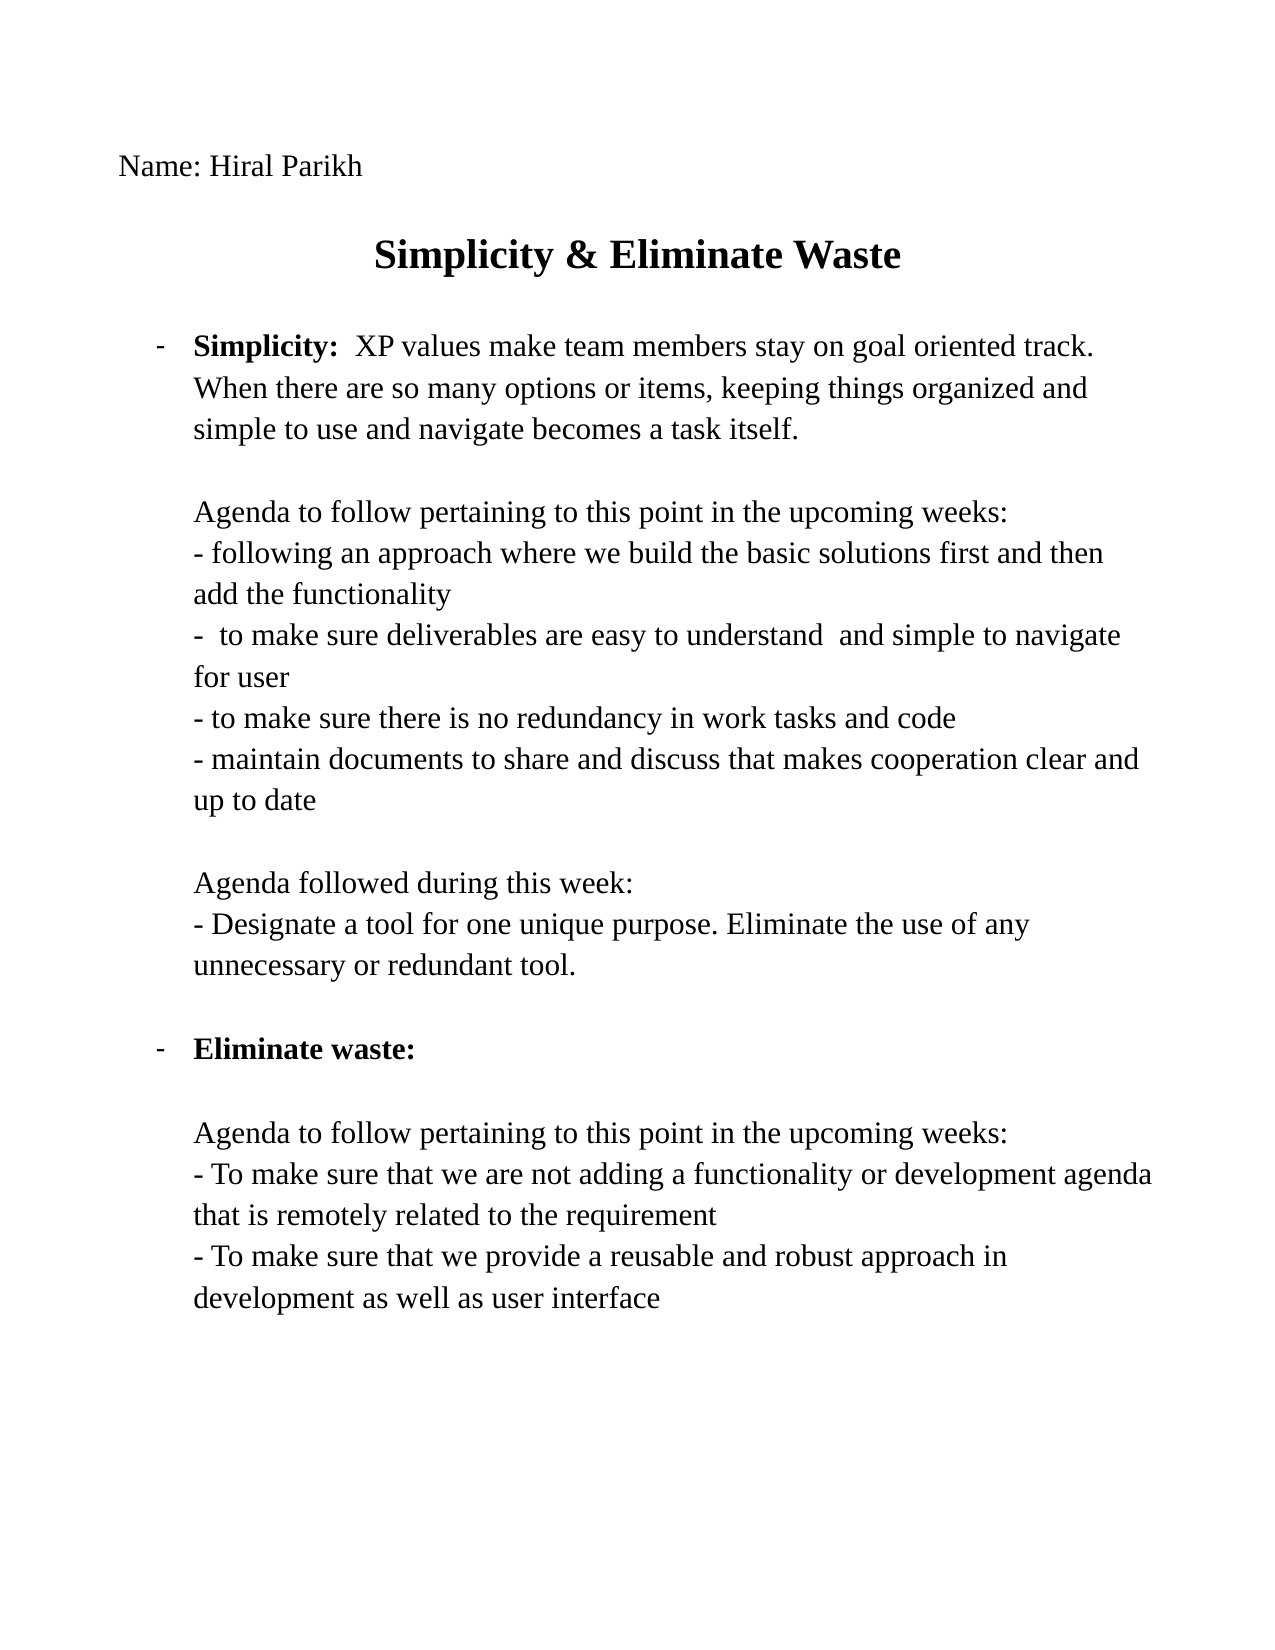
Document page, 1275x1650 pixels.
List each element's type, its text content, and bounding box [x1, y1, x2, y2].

list Agenda followed during this week: - Designate a tool for one unique purpose. Eliminate the use of any unnecessary or redundant tool. [193, 864, 1157, 1024]
text Name: Hiral Parikh [118, 147, 1157, 183]
list - to make sure there is no redundancy in work tasks and code [193, 699, 1157, 735]
text Simplicity & Eliminate Waste [118, 229, 1157, 277]
list Simplicity: XP values make team members stay on goal oriented track. When there are so many options or items, keeping things organized and simple to use and navigate becomes a task itself. [156, 326, 1157, 446]
list - following an approach where we build the basic solutions first and then add the functionality [193, 534, 1157, 611]
list Eliminate waste: Agenda to follow pertaining to this point in the upcoming weeks: - To make sure that we are not adding a functionality or development agenda that is remotely related to the requirement - To make sure that we provide a reusable and robust approach in development as well as user interface [156, 1029, 1157, 1315]
list - to make sure deliverables are easy to understand and simple to navigate for user [193, 617, 1157, 694]
list - maintain documents to share and discuss that makes cooperation clear and up to date [193, 740, 1157, 818]
list Agenda to follow pertaining to this point in the upcoming weeks: [193, 452, 1157, 529]
